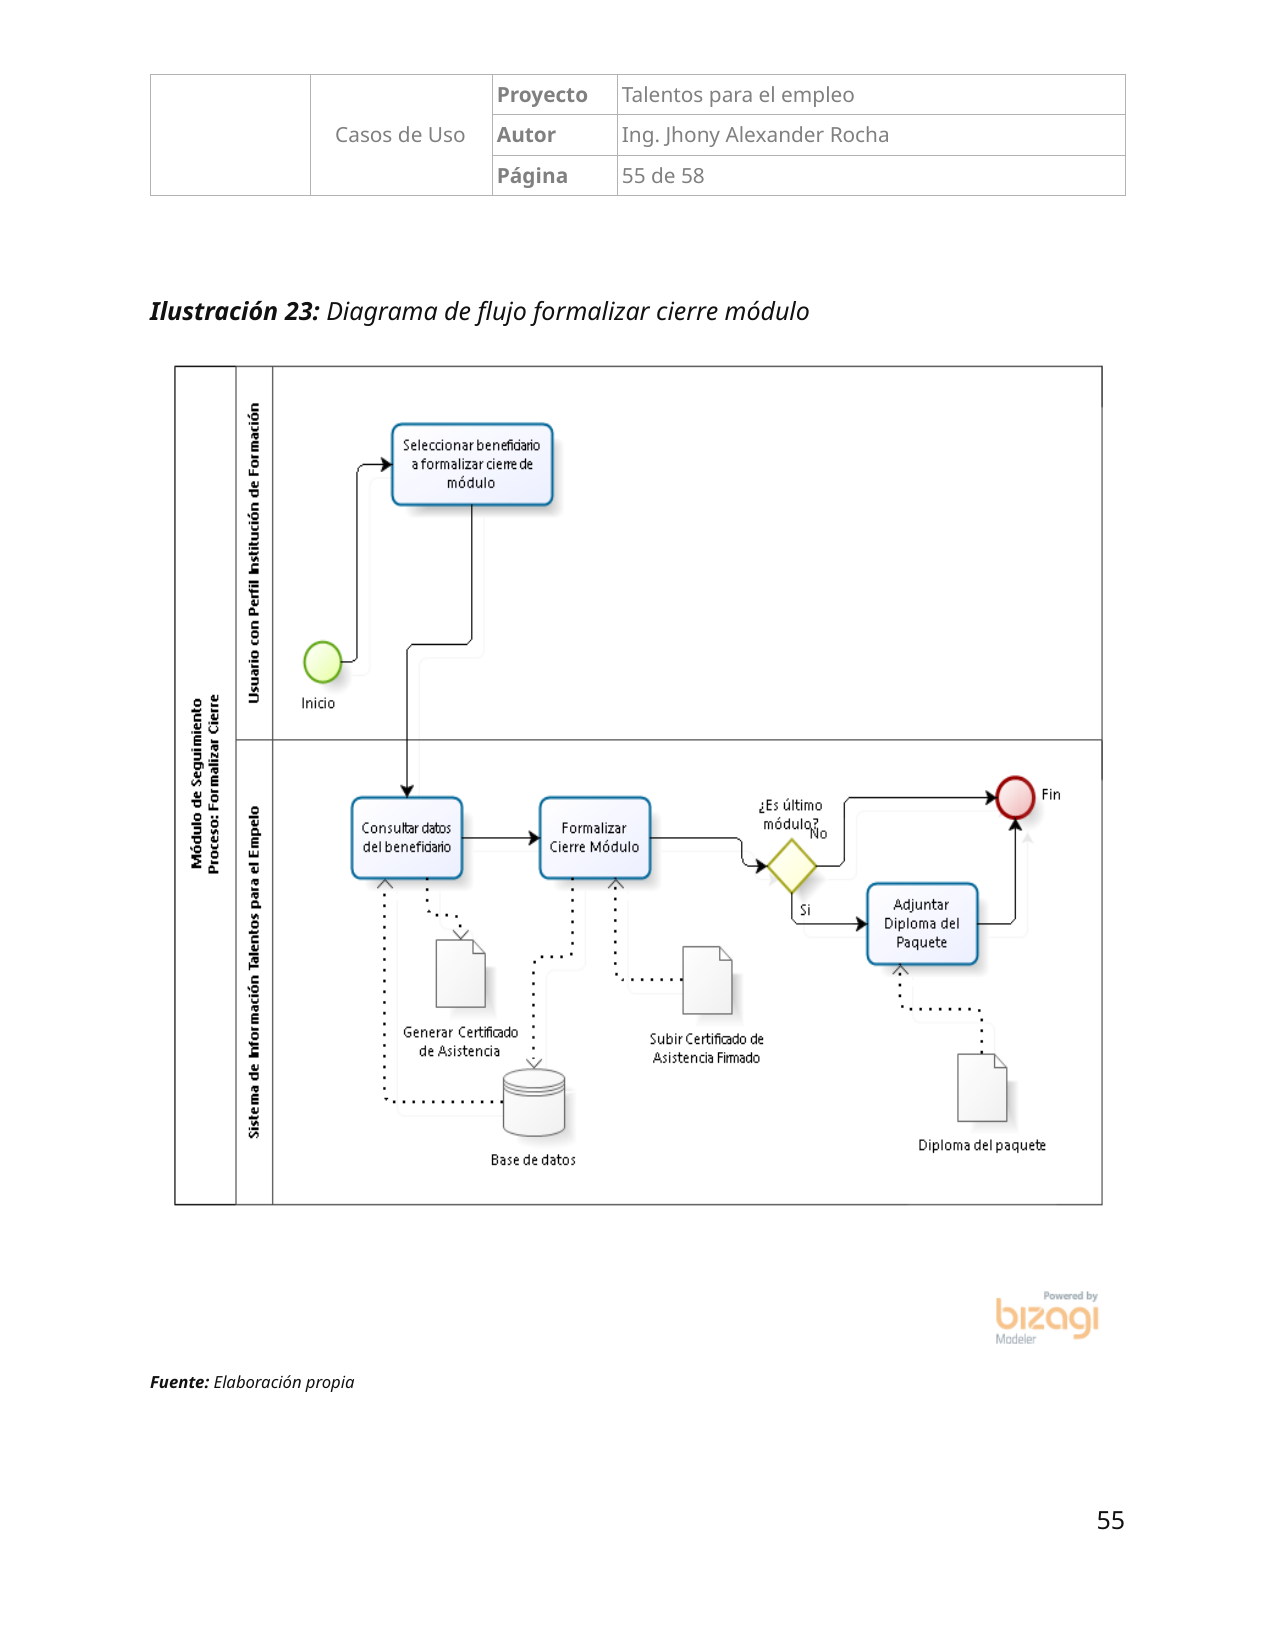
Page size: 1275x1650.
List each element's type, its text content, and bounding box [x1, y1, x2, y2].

text Fuente: Elaboración propia [150, 1360, 1125, 1394]
picture [150, 339, 1125, 1360]
text Ilustración 23: Diagrama de flujo formalizar cierre módulo [150, 293, 1125, 339]
